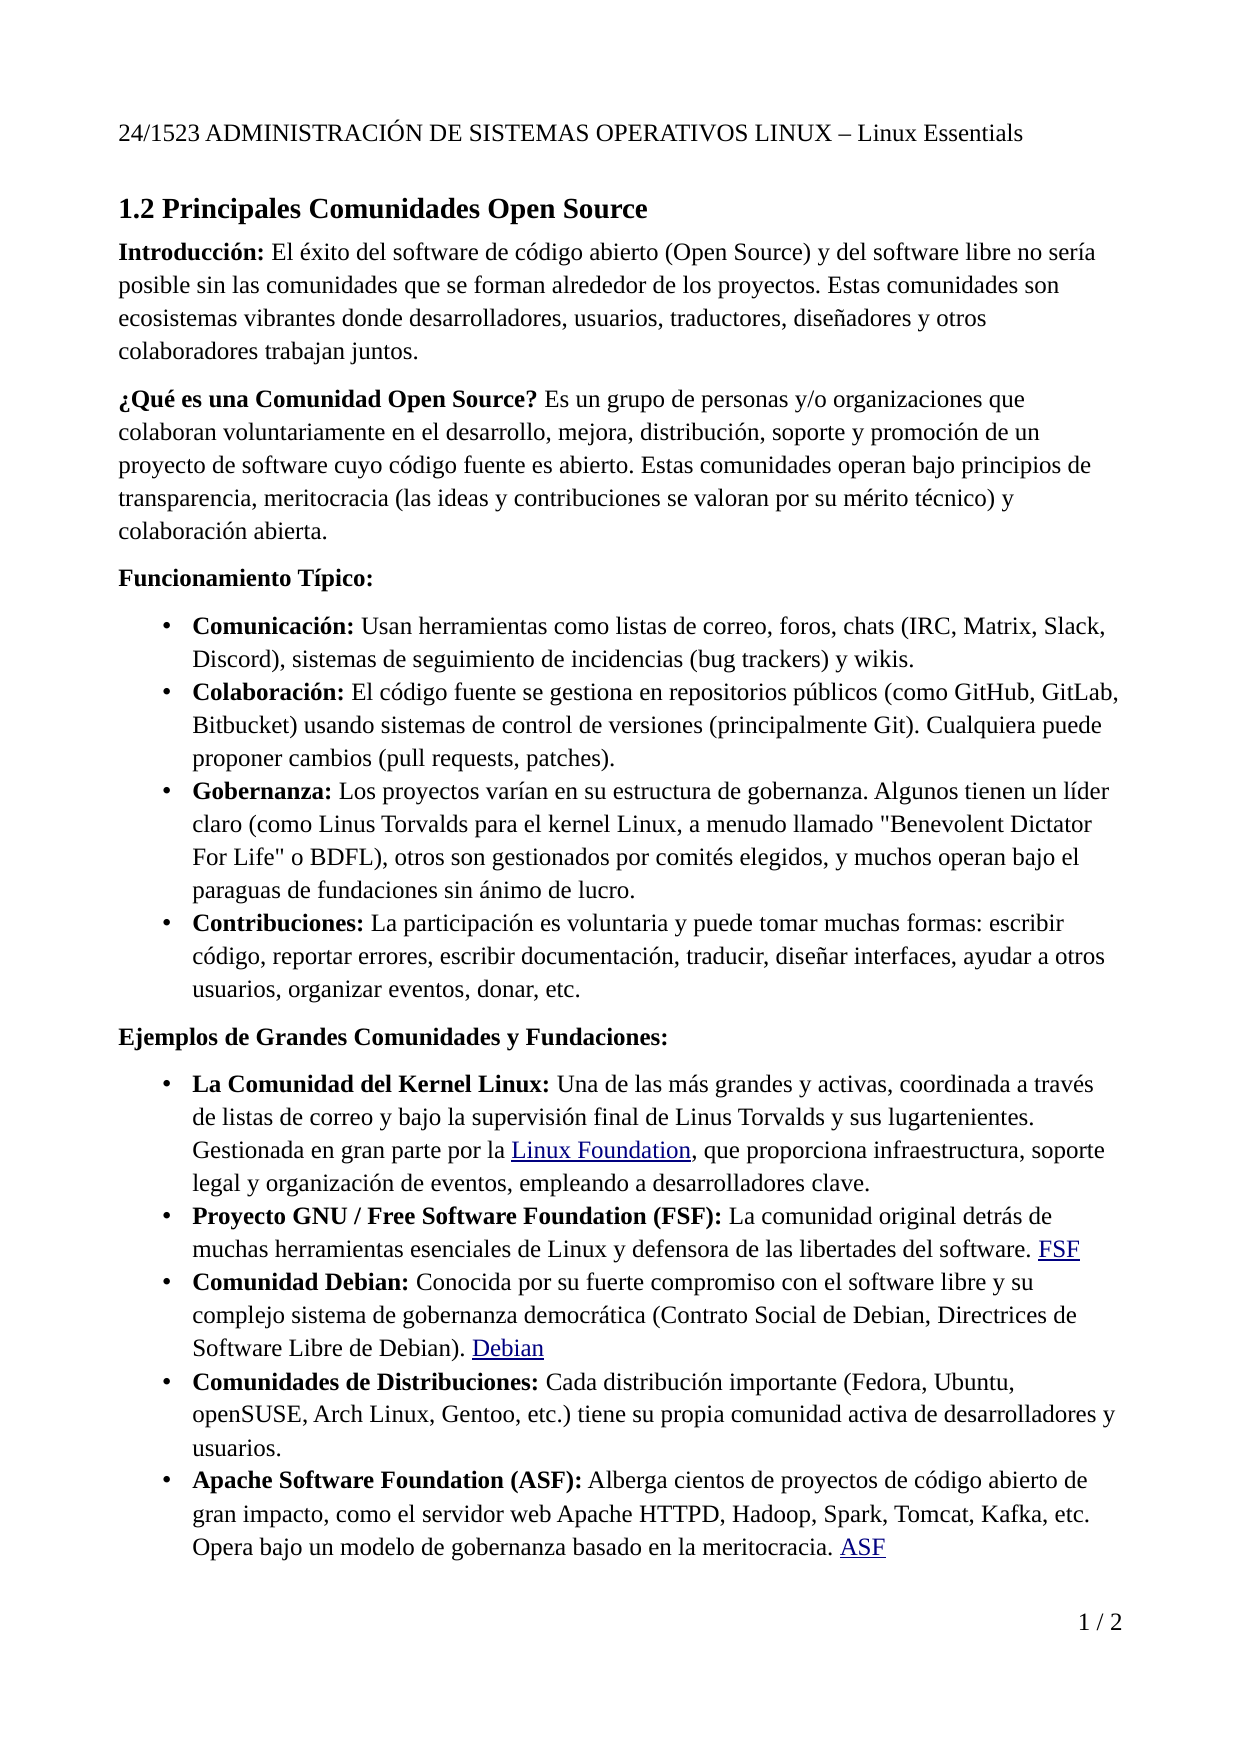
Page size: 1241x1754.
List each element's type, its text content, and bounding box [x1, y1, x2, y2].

list Apache Software Foundation (ASF): Alberga cientos de proyectos de código abierto de gran impacto, como el servidor web Apache HTTPD, Hadoop, Spark, Tomcat, Kafka, etc. Opera bajo un modelo de gobernanza basado en la meritocracia. ASF [162, 1466, 1122, 1560]
text ¿Qué es una Comunidad Open Source? Es un grupo de personas y/o organizaciones que colaboran voluntariamente en el desarrollo, mejora, distribución, soporte y promoción de un proyecto de software cuyo código fuente es abierto. Estas comunidades operan bajo principios de transparencia, meritocracia (las ideas y contribuciones se valoran por su mérito técnico) y colaboración abierta. [118, 384, 1122, 544]
list Comunicación: Usan herramientas como listas de correo, foros, chats (IRC, Matrix, Slack, Discord), sistemas de seguimiento de incidencias (bug trackers) y wikis. [162, 611, 1122, 673]
subtitle 1.2 Principales Comunidades Open Source [118, 191, 1122, 224]
list Contribuciones: La participación es voluntaria y puede tomar muchas formas: escribir código, reportar errores, escribir documentación, traducir, diseñar interfaces, ayudar a otros usuarios, organizar eventos, donar, etc. [162, 908, 1122, 1003]
list Comunidades de Distribuciones: Cada distribución importante (Fedora, Ubuntu, openSUSE, Arch Linux, Gentoo, etc.) tiene su propia comunidad activa de desarrolladores y usuarios. [162, 1367, 1122, 1461]
list Proyecto GNU / Free Software Foundation (FSF): La comunidad original detrás de muchas herramientas esenciales de Linux y defensora de las libertades del software. FSF [162, 1201, 1122, 1263]
list Gobernanza: Los proyectos varían en su estructura de gobernanza. Algunos tienen un líder claro (como Linus Torvalds para el kernel Linux, a menudo llamado "Benevolent Dictator For Life" o BDFL), otros son gestionados por comités elegidos, y muchos operan bajo el paraguas de fundaciones sin ánimo de lucro. [162, 776, 1122, 904]
list La Comunidad del Kernel Linux: Una de las más grandes y activas, coordinada a través de listas de correo y bajo la supervisión final de Linus Torvalds y sus lugartenientes. Gestionada en gran parte por la Linux Foundation, que proporciona infraestructura, soporte legal y organización de eventos, empleando a desarrolladores clave. [162, 1069, 1122, 1197]
text Ejemplos de Grandes Comunidades y Fundaciones: [118, 1022, 1122, 1051]
text Funcionamiento Típico: [118, 563, 1122, 592]
list Colaboración: El código fuente se gestiona en repositorios públicos (como GitHub, GitLab, Bitbucket) usando sistemas de control de versiones (principalmente Git). Cualquiera puede proponer cambios (pull requests, patches). [162, 677, 1122, 772]
text Introducción: El éxito del software de código abierto (Open Source) y del software libre no sería posible sin las comunidades que se forman alrededor de los proyectos. Estas comunidades son ecosistemas vibrantes donde desarrolladores, usuarios, traductores, diseñadores y otros colaboradores trabajan juntos. [118, 237, 1122, 365]
list Comunidad Debian: Conocida por su fuerte compromiso con el software libre y su complejo sistema de gobernanza democrática (Contrato Social de Debian, Directrices de Software Libre de Debian). Debian [162, 1267, 1122, 1362]
